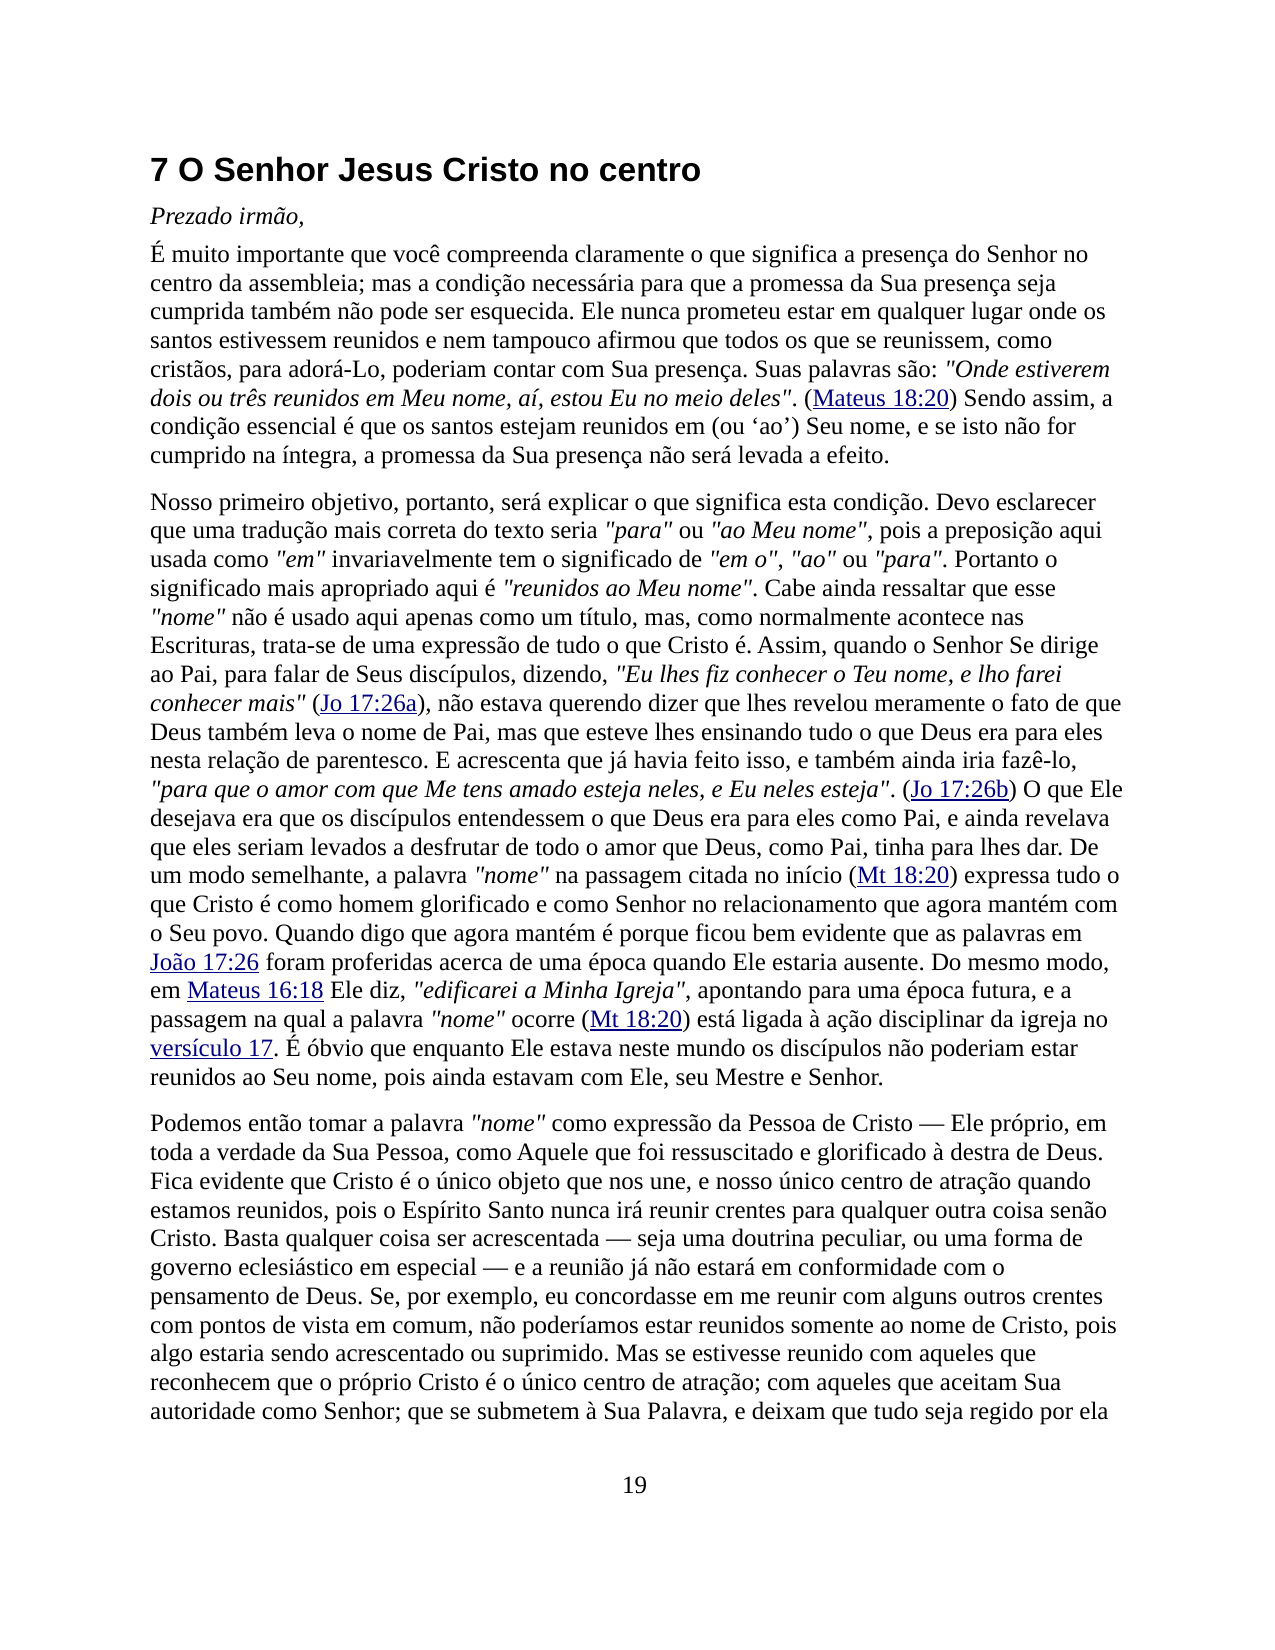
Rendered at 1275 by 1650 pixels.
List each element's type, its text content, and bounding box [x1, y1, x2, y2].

subtitle 7 O Senhor Jesus Cristo no centro [150, 150, 1125, 189]
text É muito importante que você compreenda claramente o que significa a presença do Senhor no centro da assembleia; mas a condição necessária para que a promessa da Sua presença seja cumprida também não pode ser esquecida. Ele nunca prometeu estar em qualquer lugar onde os santos estivessem reunidos e nem tampouco afirmou que todos os que se reunissem, como cristãos, para adorá-Lo, poderiam contar com Sua presença. Suas palavras são: "Onde estiverem dois ou três reunidos em Meu nome, aí, estou Eu no meio deles". (Mateus 18:20) Sendo assim, a condição essencial é que os santos estejam reunidos em (ou ‘ao’) Seu nome, e se isto não for cumprido na íntegra, a promessa da Sua presença não será levada a efeito. [150, 239, 1125, 469]
text Podemos então tomar a palavra "nome" como expressão da Pessoa de Cristo — Ele próprio, em toda a verdade da Sua Pessoa, como Aquele que foi ressuscitado e glorificado à destra de Deus. Fica evidente que Cristo é o único objeto que nos une, e nosso único centro de atração quando estamos reunidos, pois o Espírito Santo nunca irá reunir crentes para qualquer outra coisa senão Cristo. Basta qualquer coisa ser acrescentada — seja uma doutrina peculiar, ou uma forma de governo eclesiástico em especial — e a reunião já não estará em conformidade com o pensamento de Deus. Se, por exemplo, eu concordasse em me reunir com alguns outros crentes com pontos de vista em comum, não poderíamos estar reunidos somente ao nome de Cristo, pois algo estaria sendo acrescentado ou suprimido. Mas se estivesse reunido com aqueles que reconhecem que o próprio Cristo é o único centro de atração; com aqueles que aceitam Sua autoridade como Senhor; que se submetem à Sua Palavra, e deixam que tudo seja regido por ela [150, 1108, 1125, 1425]
text Prezado irmão, [150, 201, 1125, 230]
text Nosso primeiro objetivo, portanto, será explicar o que significa esta condição. Devo esclarecer que uma tradução mais correta do texto seria "para" ou "ao Meu nome", pois a preposição aqui usada como "em" invariavelmente tem o significado de "em o", "ao" ou "para". Portanto o significado mais apropriado aqui é "reunidos ao Meu nome". Cabe ainda ressaltar que esse "nome" não é usado aqui apenas como um título, mas, como normalmente acontece nas Escrituras, trata-se de uma expressão de tudo o que Cristo é. Assim, quando o Senhor Se dirige ao Pai, para falar de Seus discípulos, dizendo, "Eu lhes fiz conhecer o Teu nome, e lho farei conhecer mais" (Jo 17:26a), não estava querendo dizer que lhes revelou meramente o fato de que Deus também leva o nome de Pai, mas que esteve lhes ensinando tudo o que Deus era para eles nesta relação de parentesco. E acrescenta que já havia feito isso, e também ainda iria fazê-lo, "para que o amor com que Me tens amado esteja neles, e Eu neles esteja". (Jo 17:26b) O que Ele desejava era que os discípulos entendessem o que Deus era para eles como Pai, e ainda revelava que eles seriam levados a desfrutar de todo o amor que Deus, como Pai, tinha para lhes dar. De um modo semelhante, a palavra "nome" na passagem citada no início (Mt 18:20) expressa tudo o que Cristo é como homem glorificado e como Senhor no relacionamento que agora mantém com o Seu povo. Quando digo que agora mantém é porque ficou bem evidente que as palavras em João 17:26 foram proferidas acerca de uma época quando Ele estaria ausente. Do mesmo modo, em Mateus 16:18 Ele diz, "edificarei a Minha Igreja", apontando para uma época futura, e a passagem na qual a palavra "nome" ocorre (Mt 18:20) está ligada à ação disciplinar da igreja no versículo 17. É óbvio que enquanto Ele estava neste mundo os discípulos não poderiam estar reunidos ao Seu nome, pois ainda estavam com Ele, seu Mestre e Senhor. [150, 487, 1125, 1091]
